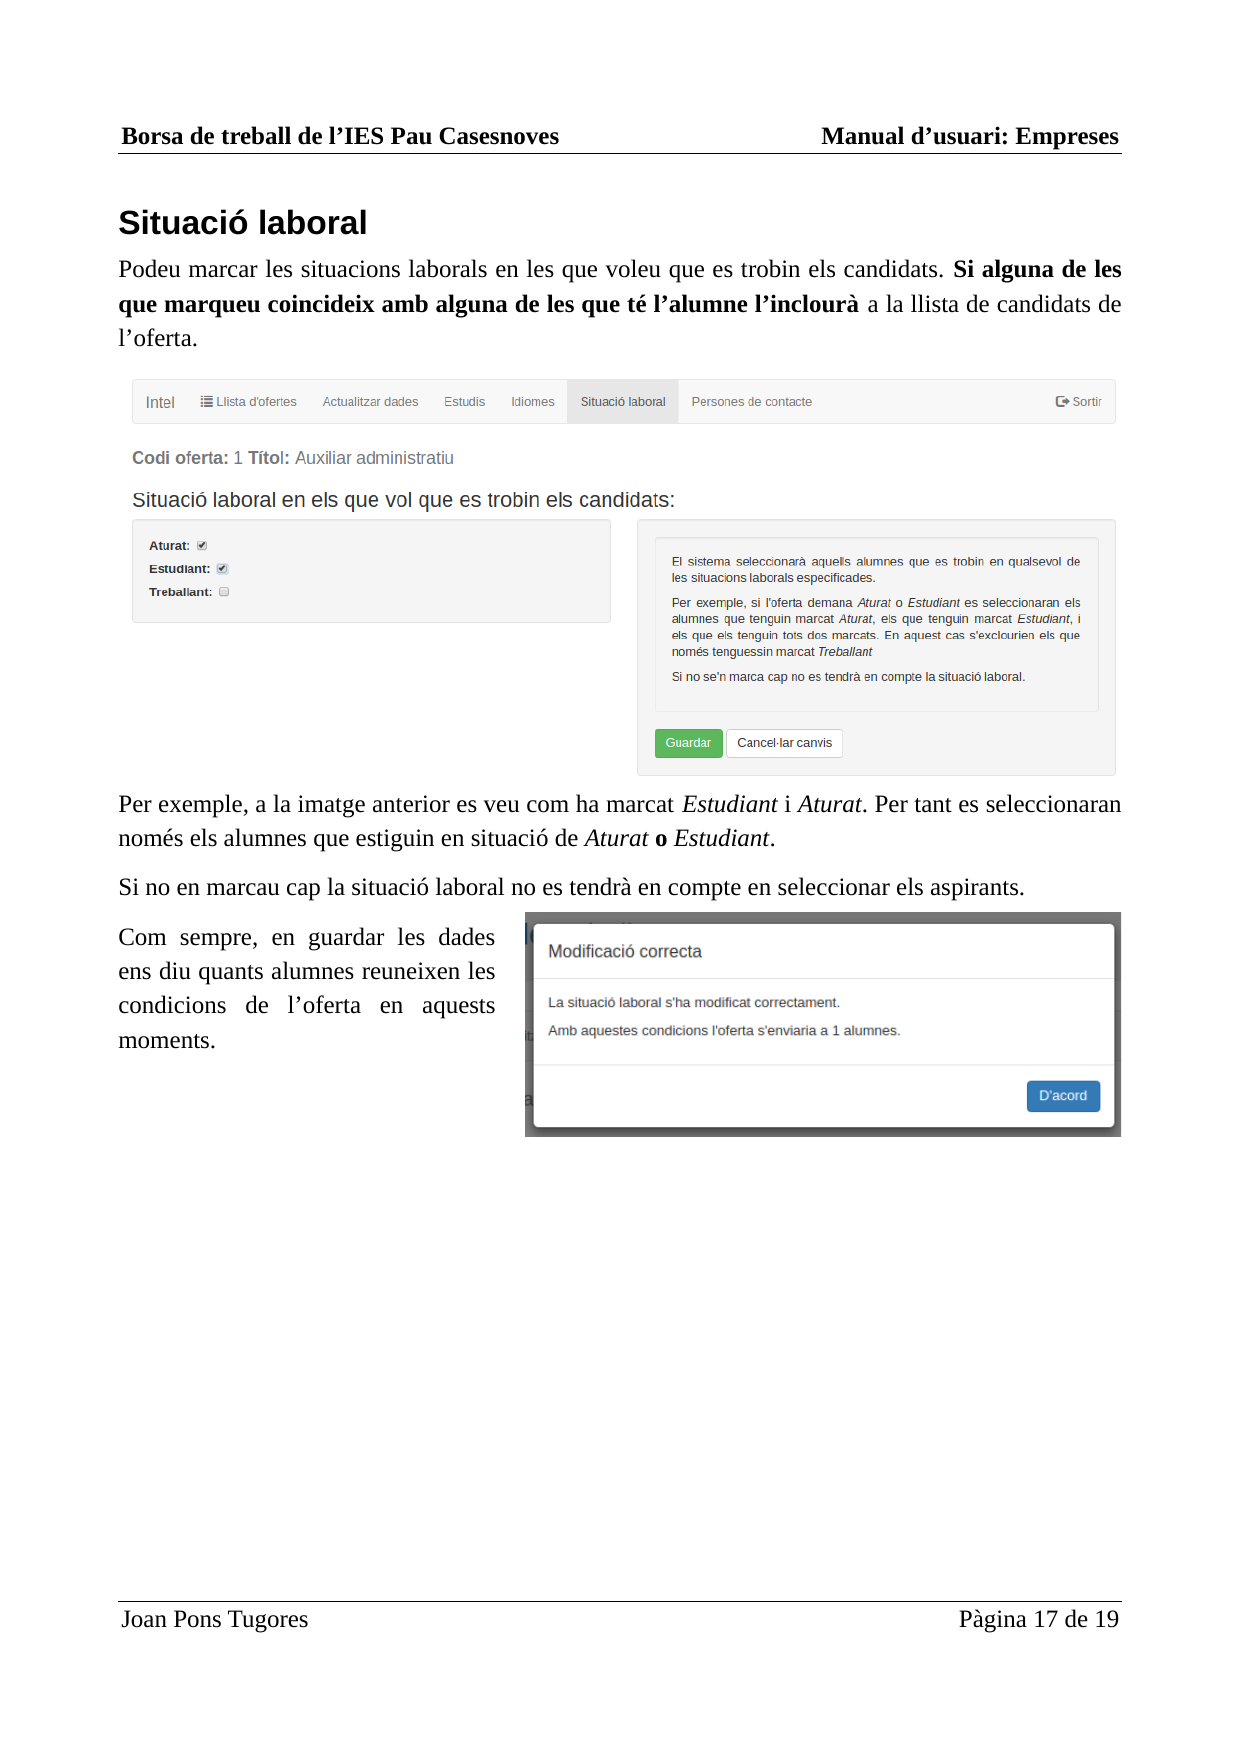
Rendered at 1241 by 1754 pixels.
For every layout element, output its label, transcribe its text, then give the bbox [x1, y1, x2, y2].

subtitle Situació laboral [118, 203, 1122, 242]
text Per exemple, a la imatge anterior es veu com ha marcat Estudiant i Aturat. Per tant es seleccionaran només els alumnes que estiguin en situació de Aturat o Estudiant. [118, 784, 1122, 852]
text Si no en marcau cap la situació laboral no es tendrà en compte en seleccionar els aspirants. [118, 872, 1122, 901]
text Podeu marcar les situacions laborals en les que voleu que es trobin els candidats. Si alguna de les que marqueu coincideix amb alguna de les que té l’alumne l’inclourà a la llista de candidats de l’oferta. [118, 254, 1122, 352]
picture [118, 372, 1123, 784]
text Com sempre, en guardar les dades ens diu quants alumnes reuneixen les condicions de l’oferta en aquests moments. [118, 922, 525, 1054]
picture [525, 912, 1122, 1137]
